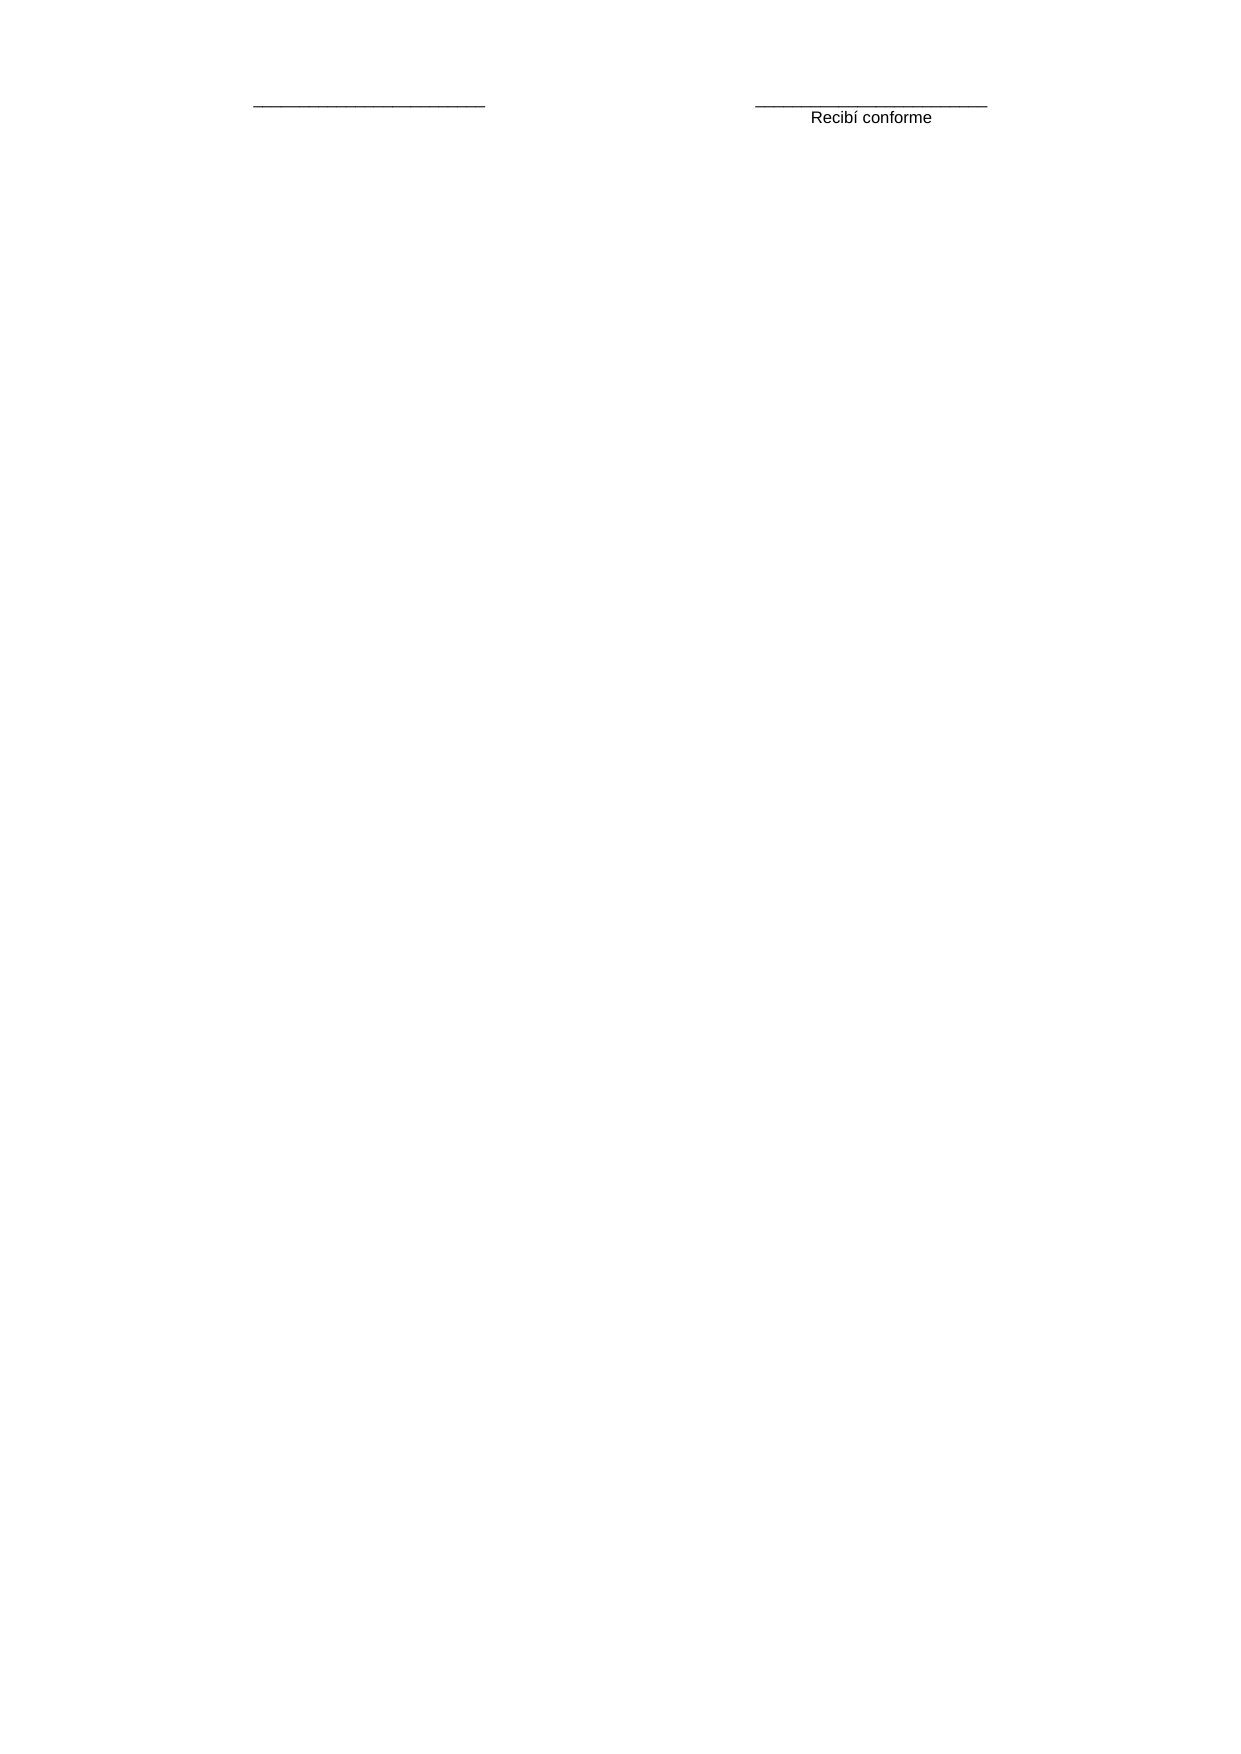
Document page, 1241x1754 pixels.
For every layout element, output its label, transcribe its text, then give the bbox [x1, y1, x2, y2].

table_header _________________________ <company.party.name.upper()> [118, 45, 620, 136]
text </for> [118, 136, 1122, 165]
table_header _________________________ Recibí conforme [620, 45, 1122, 136]
